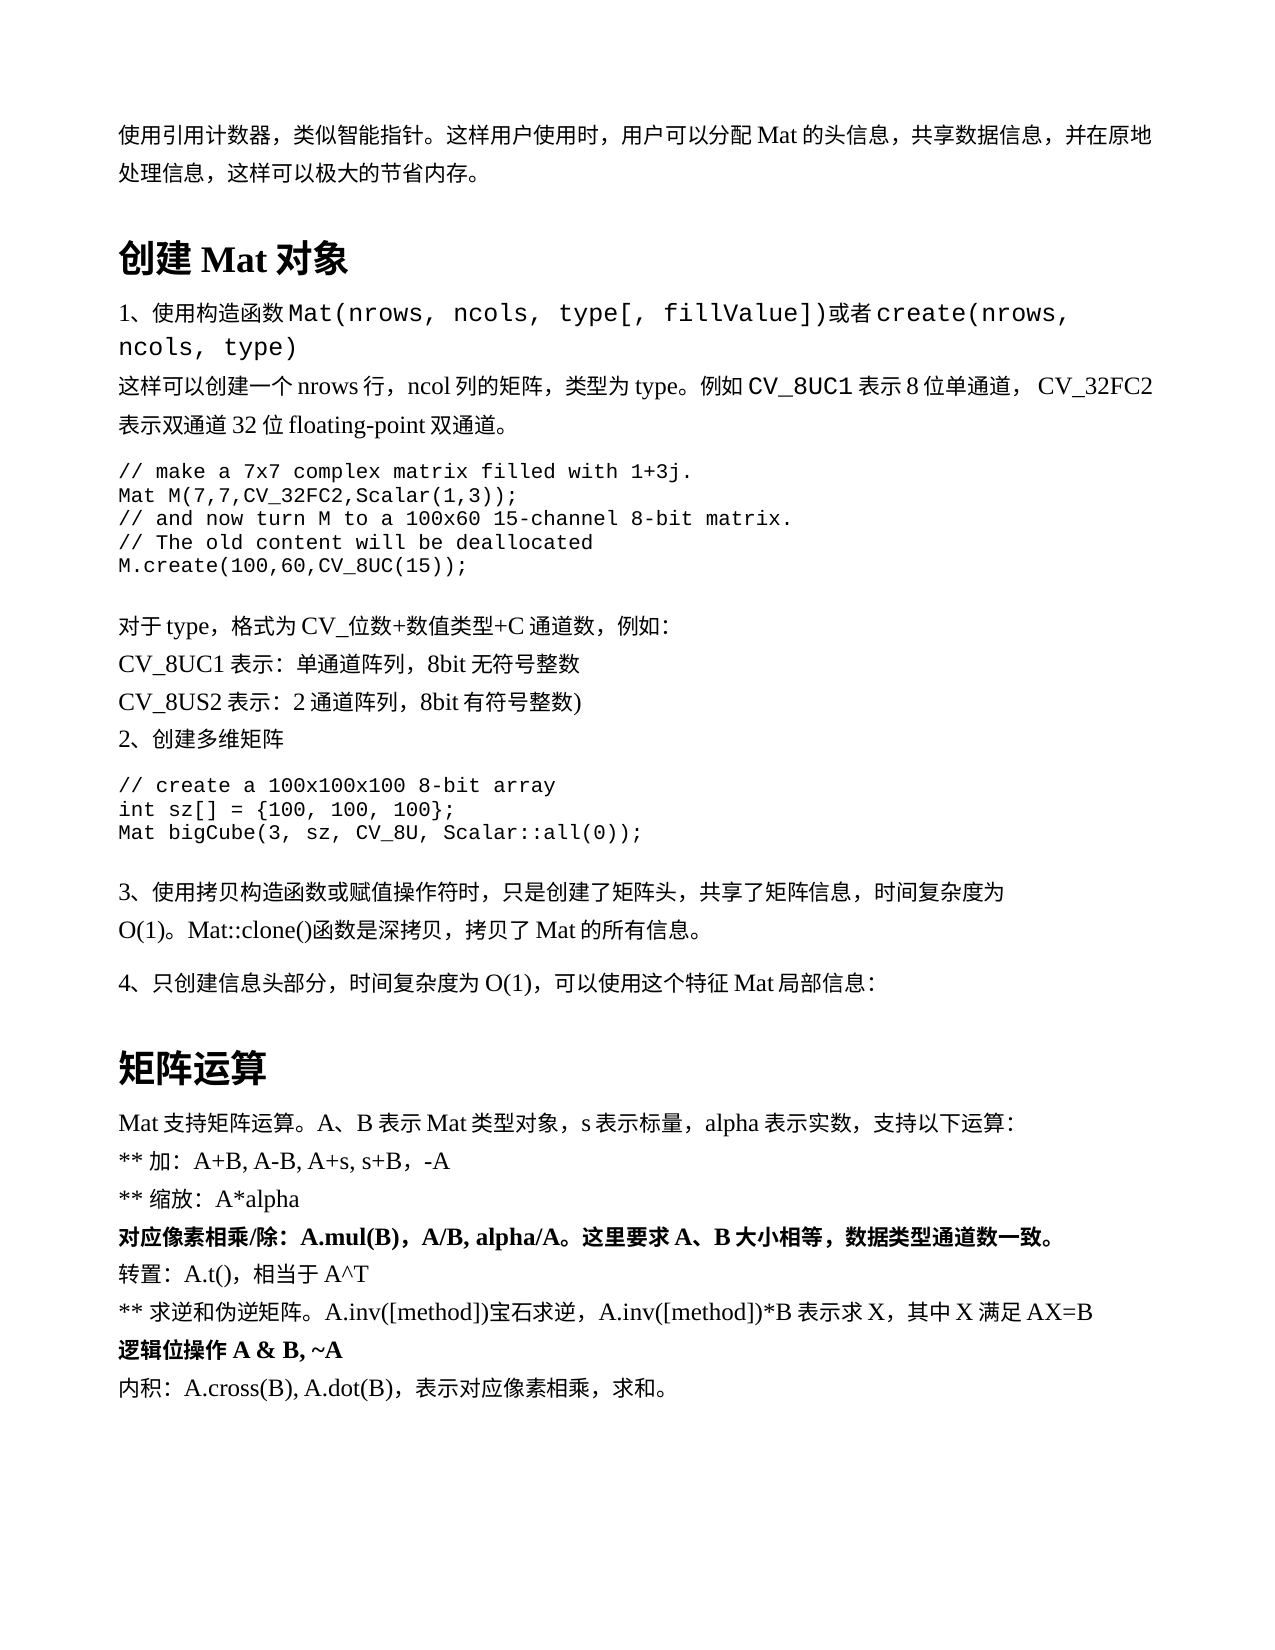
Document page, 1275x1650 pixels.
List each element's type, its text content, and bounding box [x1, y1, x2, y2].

text int sz[] = {100, 100, 100}; [118, 798, 1157, 822]
text // make a 7x7 complex matrix filled with 1+3j. [118, 461, 1157, 484]
text Mat M(7,7,CV_32FC2,Scalar(1,3)); [118, 484, 1157, 508]
text 4、只创建信息头部分，时间复杂度为O(1)，可以使用这个特征Mat局部信息： [118, 966, 1157, 997]
subtitle 创建Mat对象 [118, 229, 1157, 284]
text Mat bigCube(3, sz, CV_8U, Scalar::all(0)); [118, 822, 1157, 846]
text 对于type，格式为CV_位数+数值类型+C通道数，例如： CV_8UC1表示：单通道阵列，8bit无符号整数 CV_8US2表示：2通道阵列，8bit有符号整数) 2、创建多维矩阵 [118, 609, 1157, 754]
subtitle 矩阵运算 [118, 1039, 1157, 1093]
text 1、使用构造函数Mat(nrows, ncols, type[, fillValue])或者create(nrows, ncols, type) 这样可以创建一个nrows行，ncol列的矩阵，类型为type。例如CV_8UC1表示8位单通道， CV_32FC2表示双通道32位floating-point双通道。 [118, 296, 1157, 440]
text // The old content will be deallocated [118, 532, 1157, 556]
text // and now turn M to a 100x60 15-channel 8-bit matrix. [118, 508, 1157, 532]
text // create a 100x100x100 8-bit array [118, 775, 1157, 798]
text 3、使用拷贝构造函数或赋值操作符时，只是创建了矩阵头，共享了矩阵信息，时间复杂度为O(1)。Mat::clone()函数是深拷贝，拷贝了Mat的所有信息。 [118, 875, 1157, 945]
text M.create(100,60,CV_8UC(15)); [118, 556, 1157, 579]
text Mat支持矩阵运算。A、B表示Mat类型对象，s表示标量，alpha表示实数，支持以下运算： ** 加：A+B, A-B, A+s, s+B，-A ** 缩放：A*alpha 对应像素相乘/除：A.mul(B)，A/B, alpha/A。这里要求A、B大小相等，数据类型通道数一致。 转置：A.t()，相当于A^T ** 求逆和伪逆矩阵。A.inv([method])宝石求逆，A.inv([method])*B表示求X，其中X满足AX=B 逻辑位操作 A & B, ~A 内积：A.cross(B), A.dot(B)，表示对应像素相乘，求和。 [118, 1106, 1157, 1403]
text 使用引用计数器，类似智能指针。这样用户使用时，用户可以分配Mat的头信息，共享数据信息，并在原地处理信息，这样可以极大的节省内存。 [118, 118, 1157, 188]
